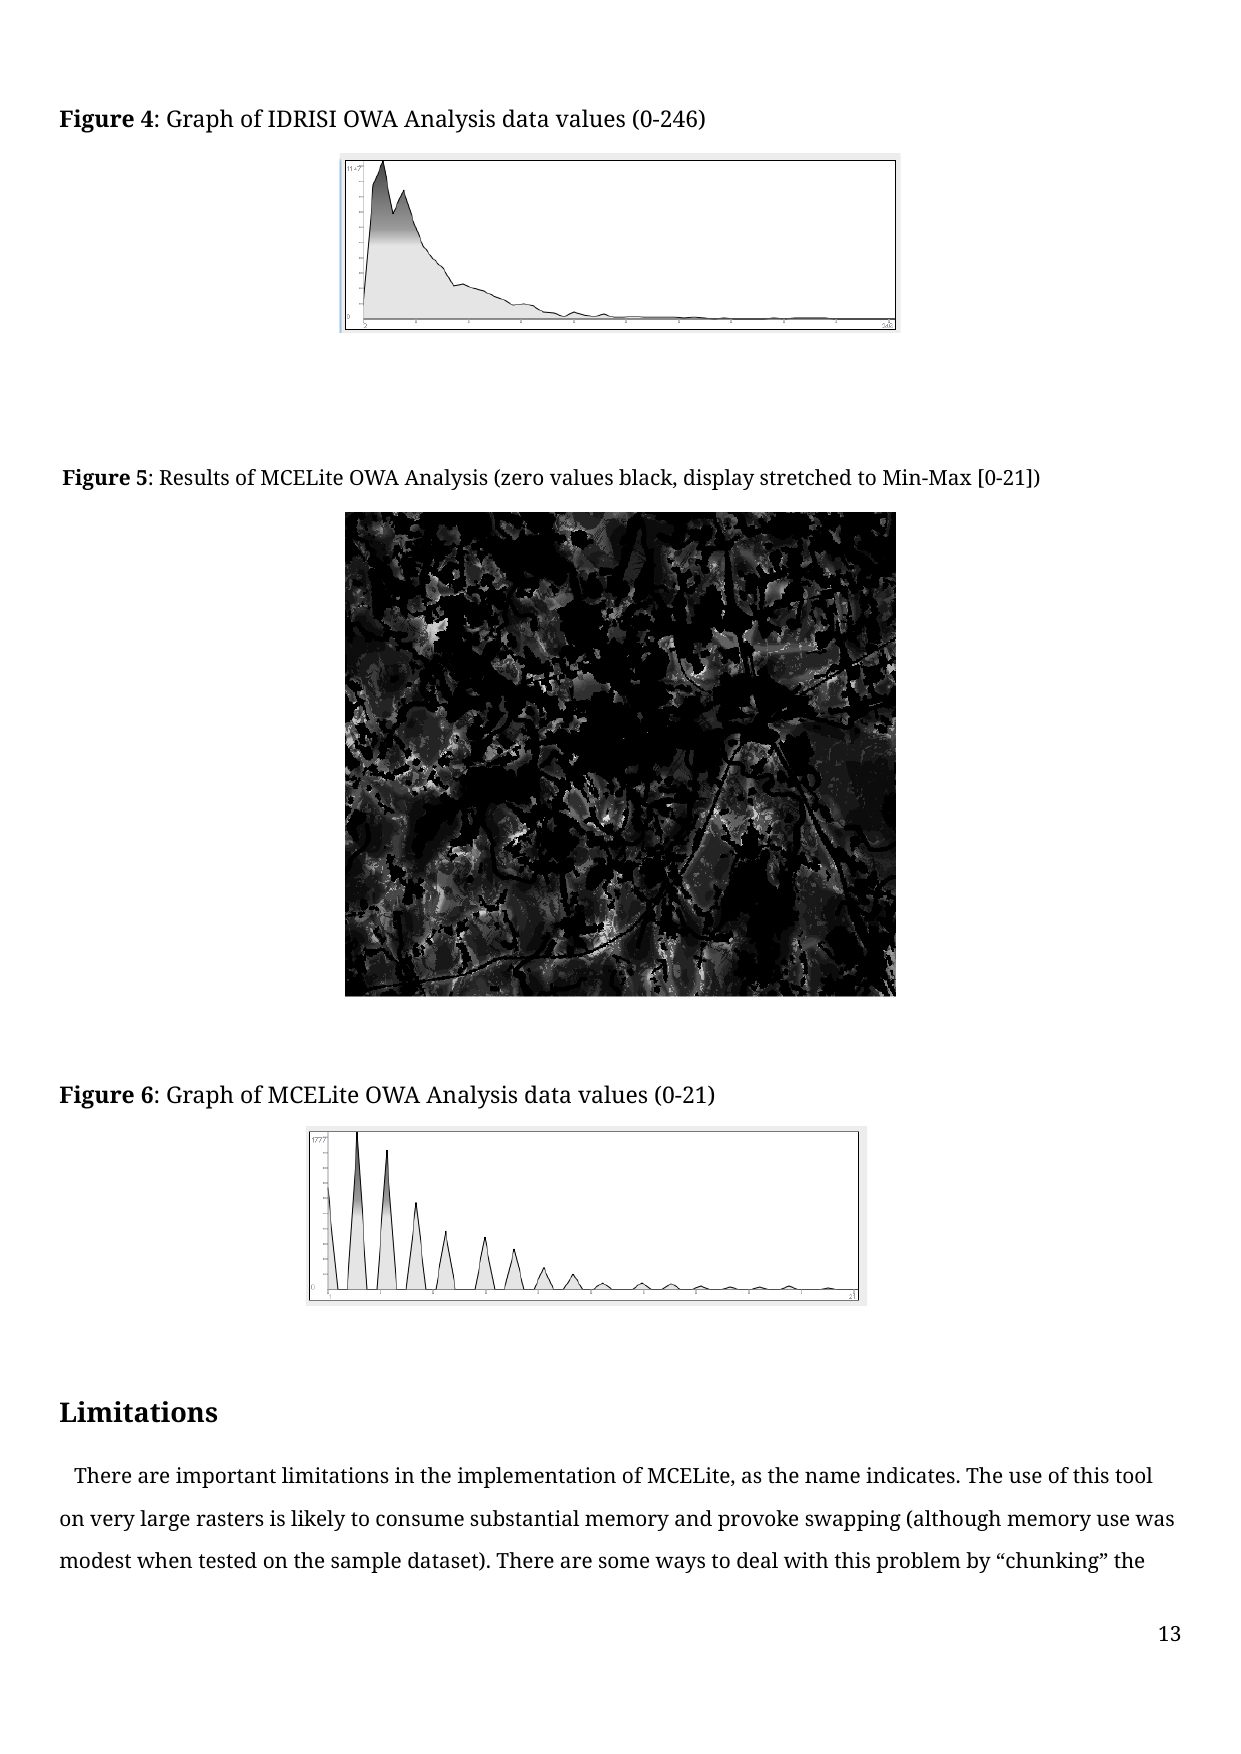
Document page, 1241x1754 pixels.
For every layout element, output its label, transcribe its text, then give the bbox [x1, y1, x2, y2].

text There are important limitations in the implementation of MCELite, as the name indicates. The use of this tool on very large rasters is likely to consume substantial memory and provoke swapping (although memory use was modest when tested on the sample dataset). There are some ways to deal with this problem by “chunking” the [59, 1461, 1181, 1575]
text Figure 6: Graph of MCELite OWA Analysis data values (0-21) [59, 1079, 1181, 1110]
text Figure 4: Graph of IDRISI OWA Analysis data values (0-246) [59, 103, 1181, 134]
picture [339, 508, 901, 1002]
subtitle Limitations [59, 1393, 1181, 1430]
picture [339, 153, 901, 333]
text Figure 5: Results of MCELite OWA Analysis (zero values black, display stretched to Min-Max [0-21]) [62, 463, 1178, 491]
picture [306, 1126, 868, 1306]
